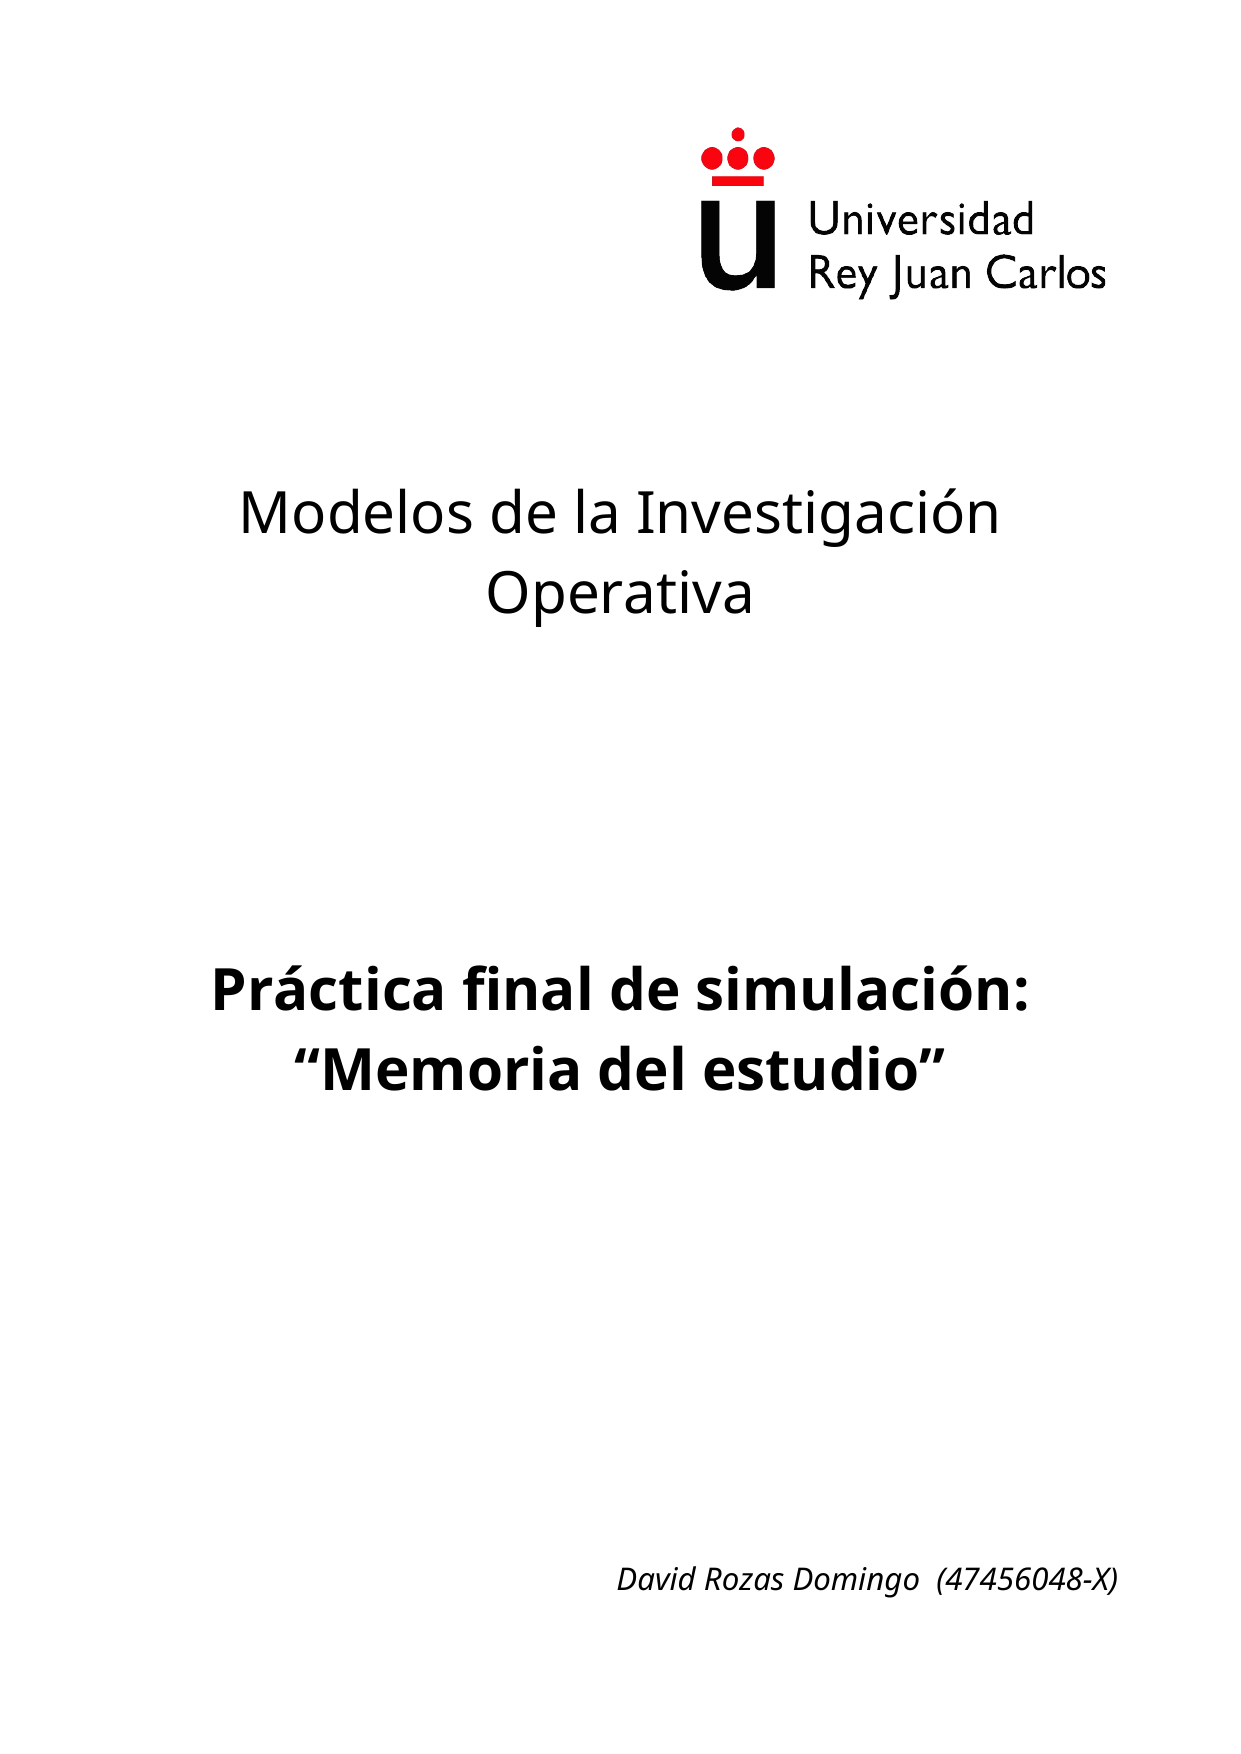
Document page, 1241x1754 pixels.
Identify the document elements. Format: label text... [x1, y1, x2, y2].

text Práctica final de simulación: “Memoria del estudio” [118, 948, 1122, 1107]
text Modelos de la Investigación Operativa [118, 472, 1122, 631]
text David Rozas Domingo (47456048-X) [118, 1557, 1122, 1600]
picture [701, 127, 1106, 300]
